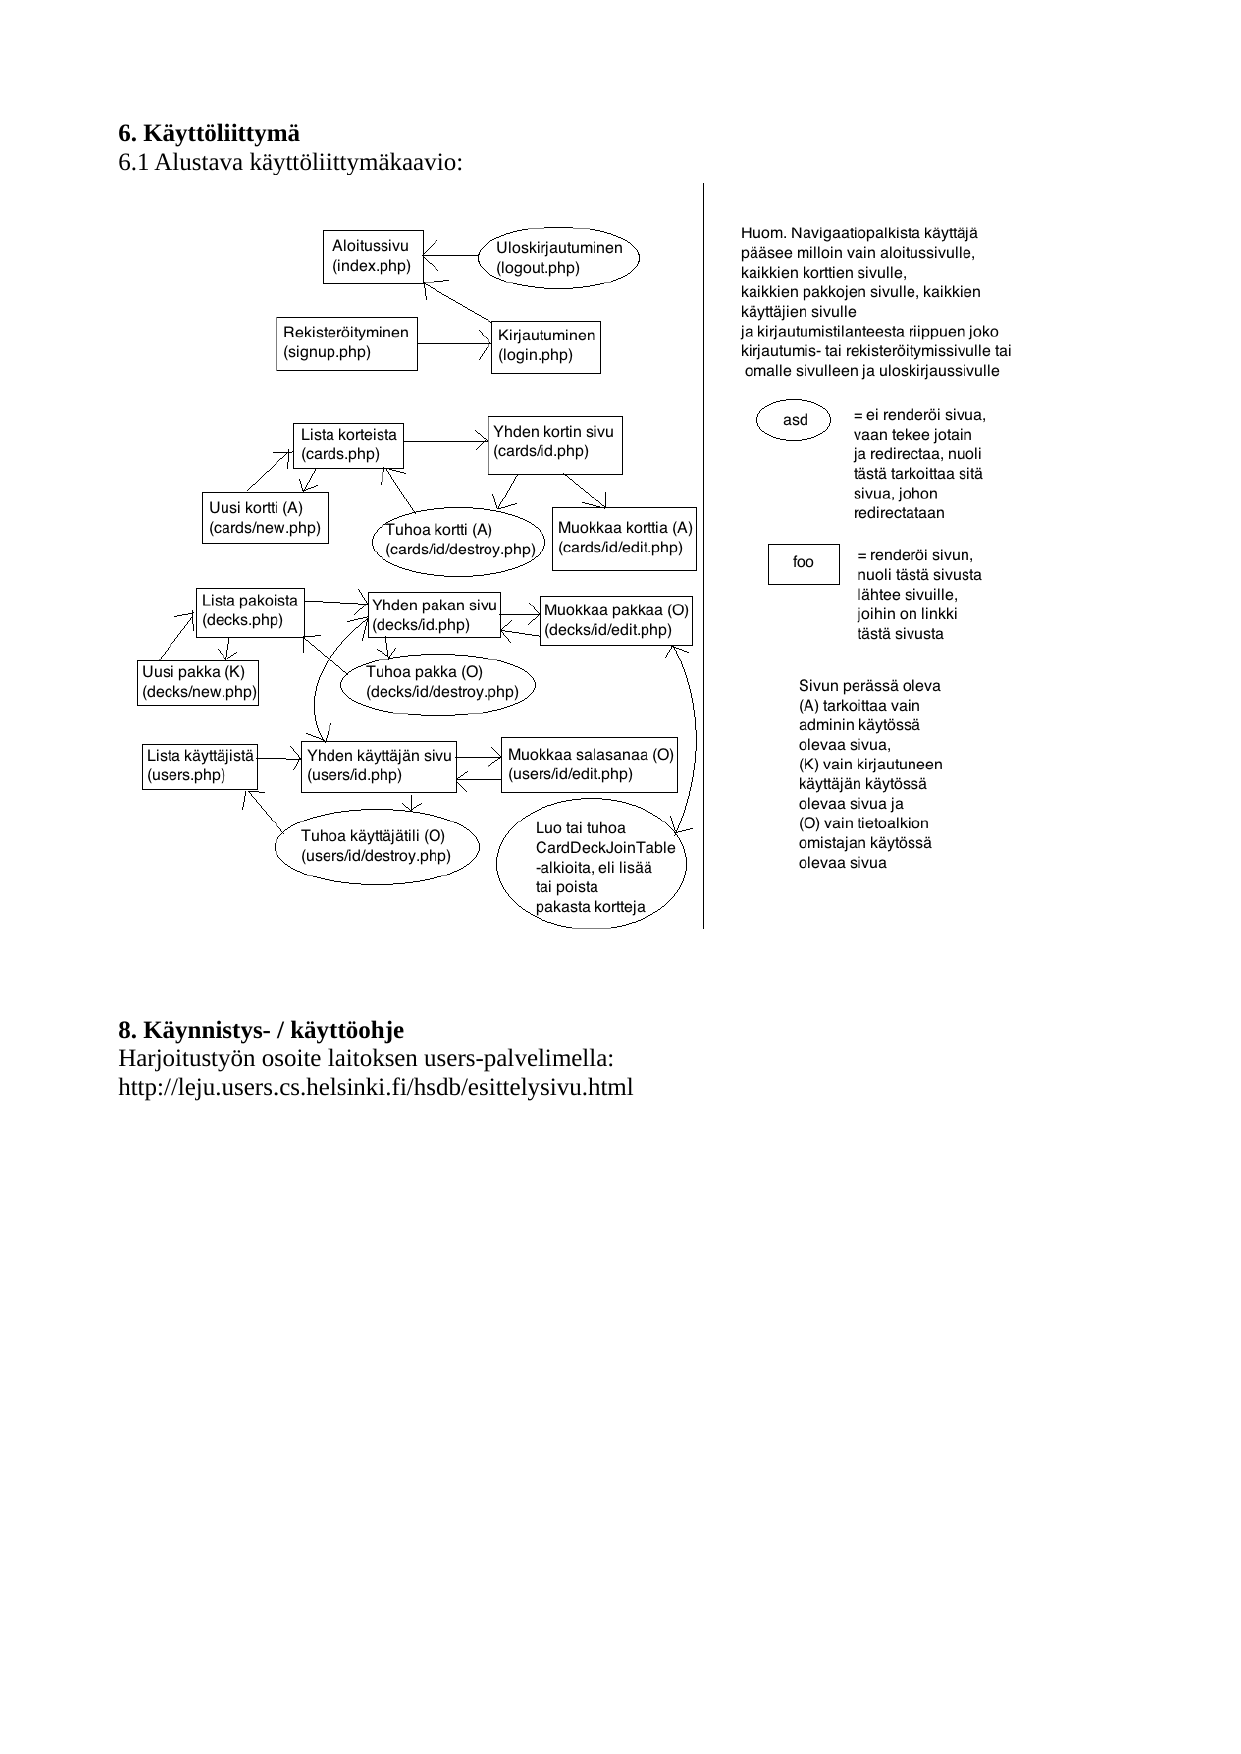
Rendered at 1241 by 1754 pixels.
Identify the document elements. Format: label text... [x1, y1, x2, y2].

text 6. Käyttöliittymä [118, 118, 1122, 147]
text http://leju.users.cs.helsinki.fi/hsdb/esittelysivu.html [118, 1072, 1122, 1101]
text 8. Käynnistys- / käyttöohje [118, 1015, 1122, 1043]
picture [118, 175, 1123, 929]
text Harjoitustyön osoite laitoksen users-palvelimella: [118, 1043, 1122, 1072]
text 6.1 Alustava käyttöliittymäkaavio: [118, 147, 1122, 175]
